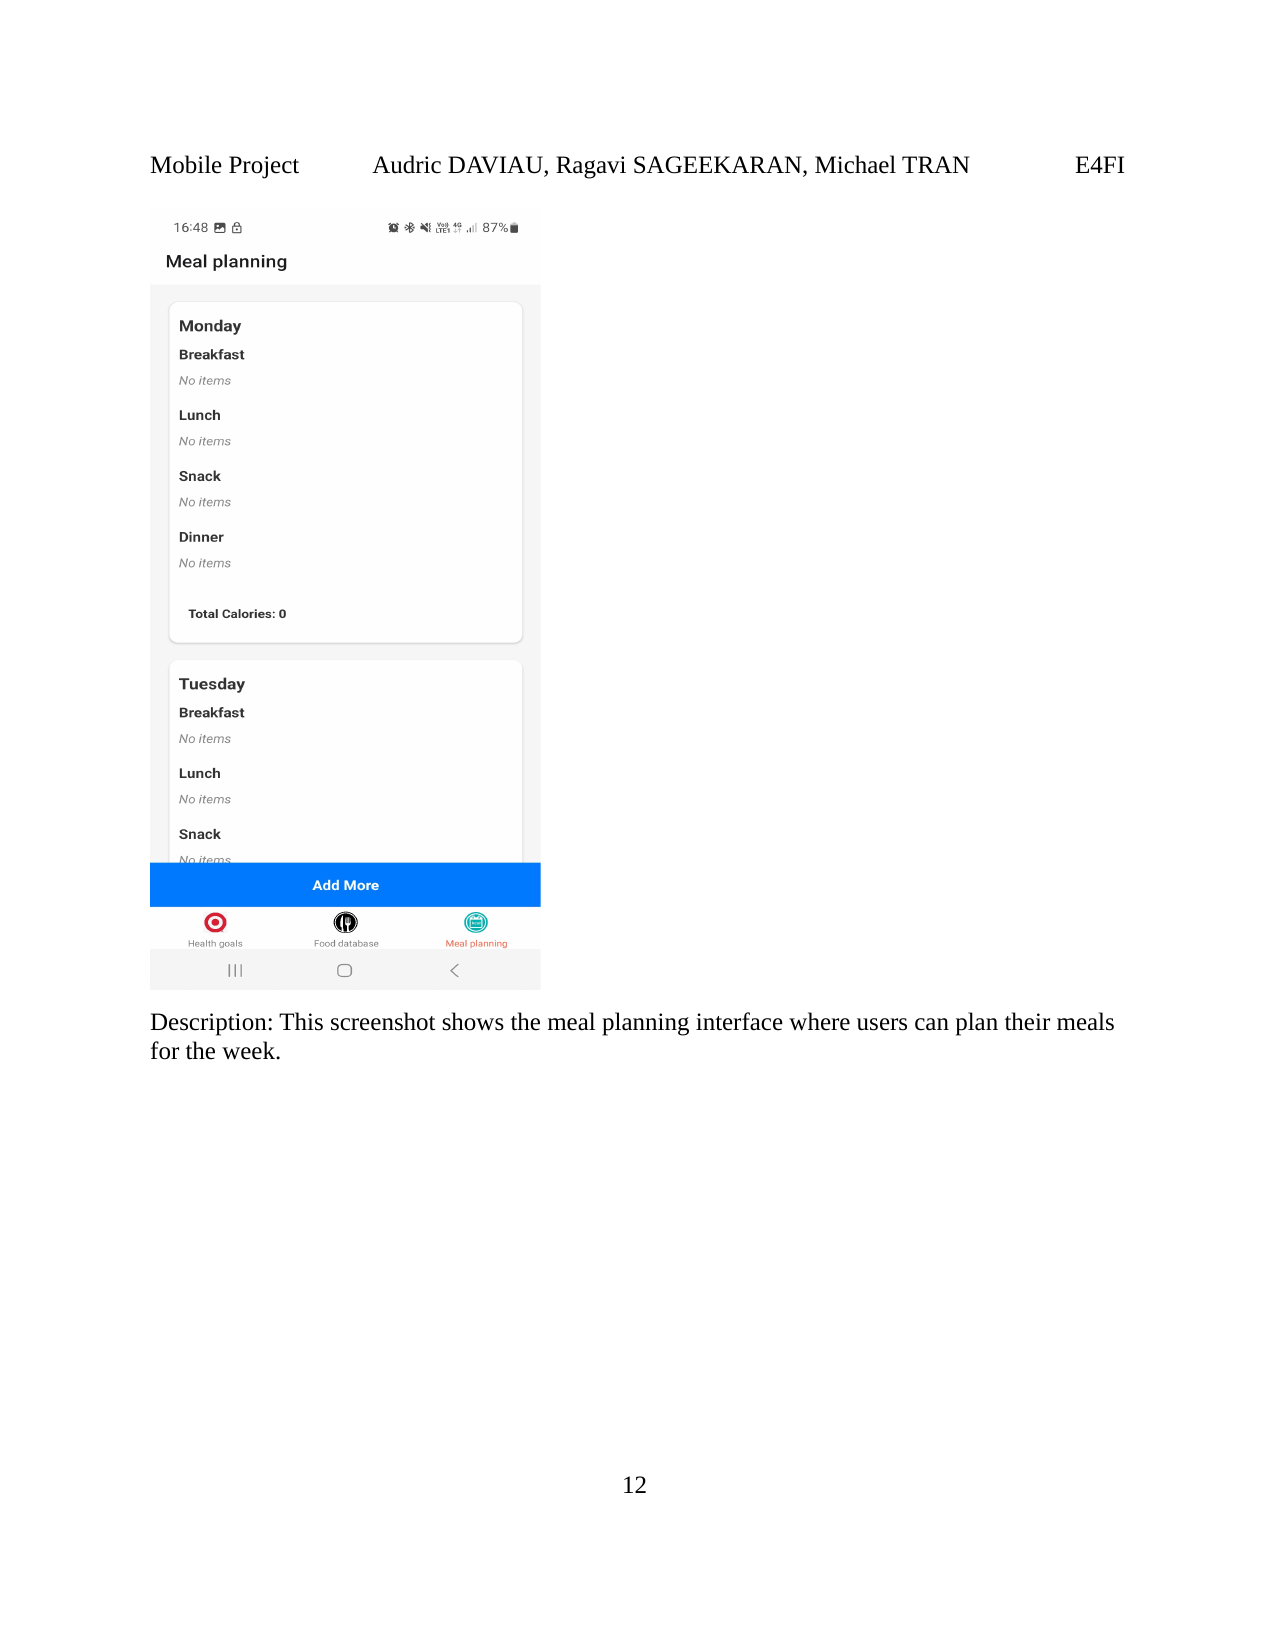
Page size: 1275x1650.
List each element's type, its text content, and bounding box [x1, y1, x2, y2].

picture [150, 208, 541, 990]
text Description: This screenshot shows the meal planning interface where users can plan their meals for the week. [150, 1007, 1125, 1065]
